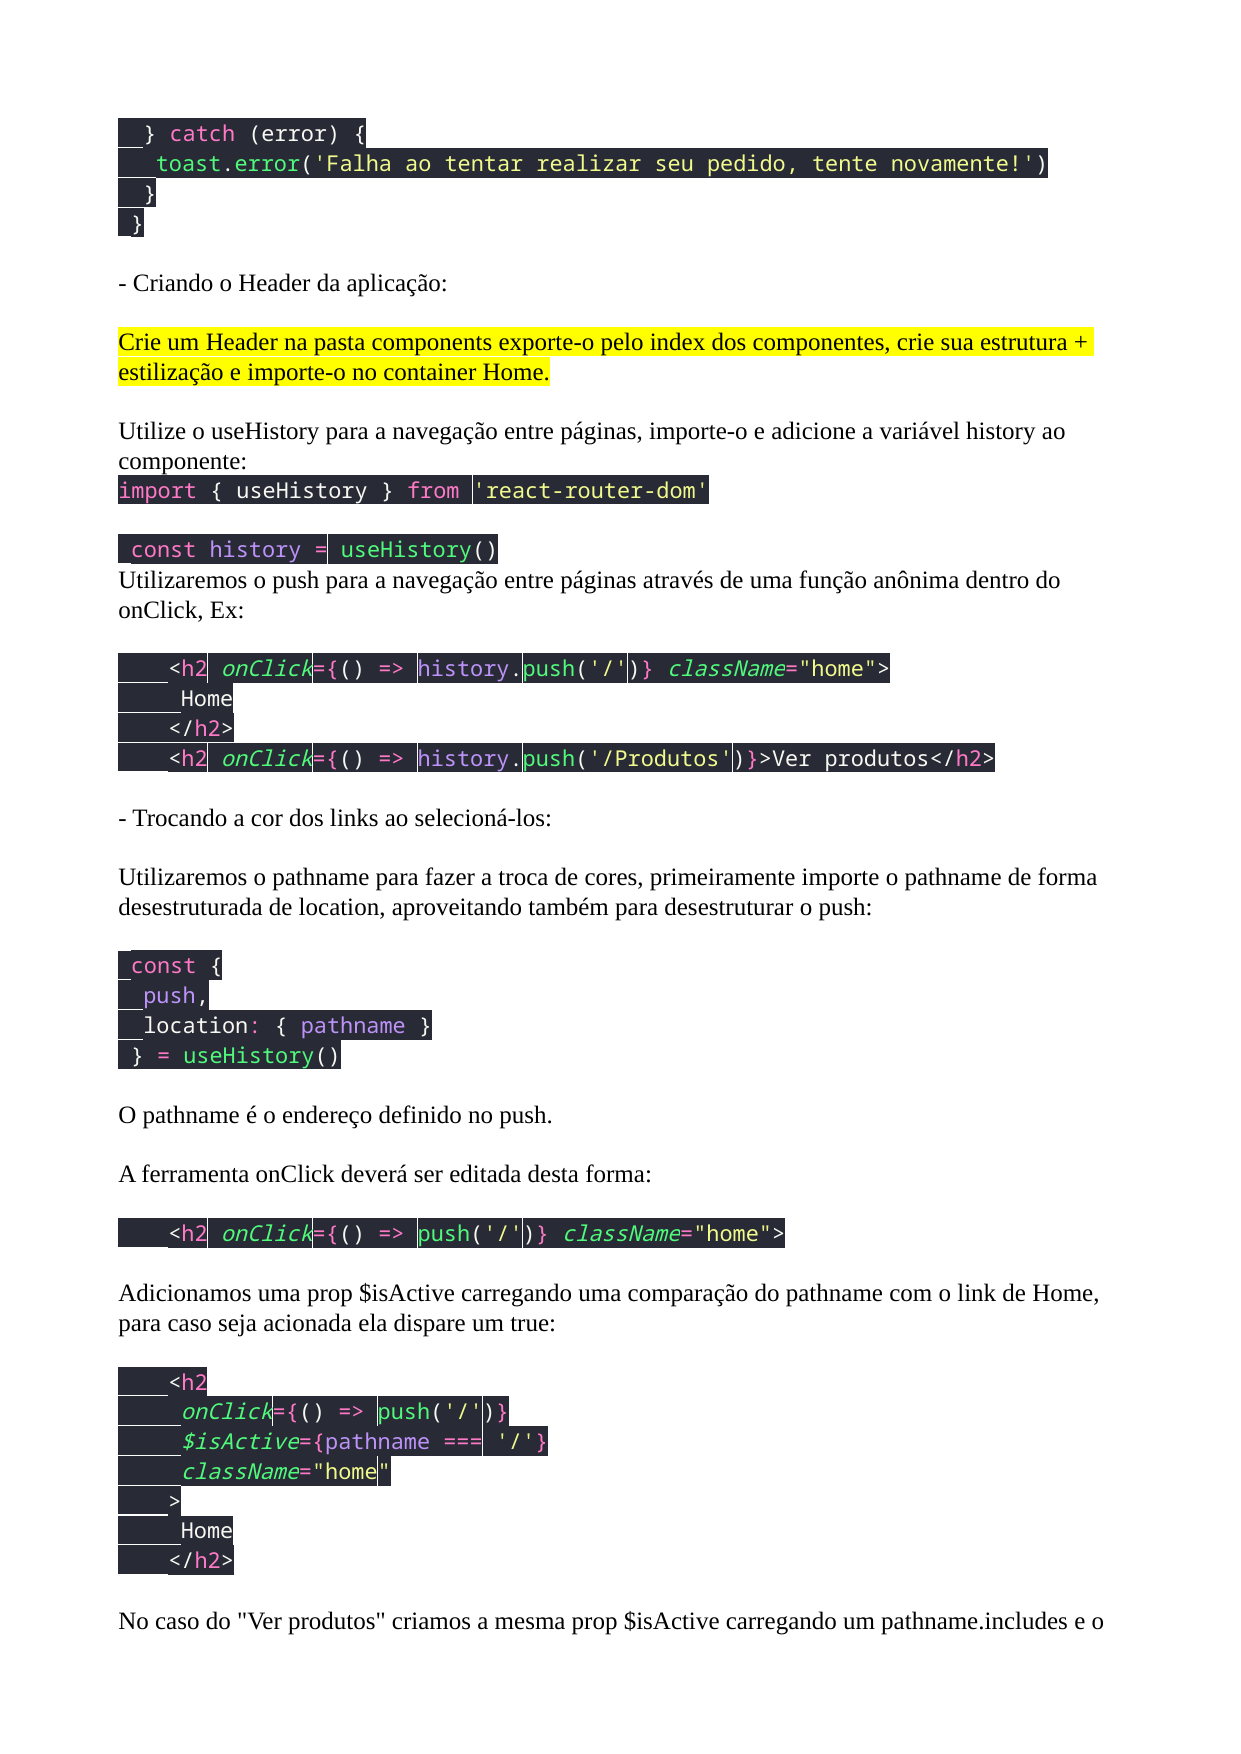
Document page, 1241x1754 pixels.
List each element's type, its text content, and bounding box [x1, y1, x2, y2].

text No caso do "Ver produtos" criamos a mesma prop $isActive carregando um pathname.includes e o [118, 1605, 1122, 1634]
text Crie um Header na pasta components exporte-o pelo index dos componentes, crie sua estrutura + estilização e importe-o no container Home. [118, 326, 1122, 386]
text toast.error('Falha ao tentar realizar seu pedido, tente novamente!') [118, 148, 1122, 178]
text push, [118, 980, 1122, 1010]
text > [118, 1486, 1122, 1516]
text Home [118, 1516, 1122, 1545]
text $isActive={pathname === '/'} [118, 1426, 1122, 1456]
text } catch (error) { [118, 118, 1122, 148]
text const history = useHistory() [118, 534, 1122, 564]
text - Criando o Header da aplicação: [118, 267, 1122, 297]
text Home [118, 683, 1122, 713]
text const { [118, 950, 1122, 980]
text onClick={() => push('/')} [118, 1396, 1122, 1426]
text <h2 onClick={() => history.push('/Produtos')}>Ver produtos</h2> [118, 742, 1122, 772]
text Utilizaremos o pathname para fazer a troca de cores, primeiramente importe o pathname de forma desestruturada de location, aproveitando também para desestruturar o push: [118, 861, 1122, 921]
text </h2> [118, 1545, 1122, 1575]
text location: { pathname } [118, 1010, 1122, 1040]
text } [118, 207, 1122, 237]
text } = useHistory() [118, 1040, 1122, 1069]
text O pathname é o endereço definido no push. [118, 1099, 1122, 1129]
text Utilizaremos o push para a navegação entre páginas através de uma função anônima dentro do onClick, Ex: [118, 564, 1122, 623]
text </h2> [118, 713, 1122, 742]
text <h2 onClick={() => history.push('/')} className="home"> [118, 653, 1122, 683]
text Adicionamos uma prop $isActive carregando uma comparação do pathname com o link de Home, para caso seja acionada ela dispare um true: [118, 1277, 1122, 1337]
text className="home" [118, 1456, 1122, 1486]
text } [118, 178, 1122, 207]
text Utilize o useHistory para a navegação entre páginas, importe-o e adicione a variável history ao componente: [118, 415, 1122, 475]
text <h2 onClick={() => push('/')} className="home"> [118, 1218, 1122, 1248]
text - Trocando a cor dos links ao selecioná-los: [118, 802, 1122, 832]
text import { useHistory } from 'react-router-dom' [118, 475, 1122, 504]
text A ferramenta onClick deverá ser editada desta forma: [118, 1159, 1122, 1188]
text <h2 [118, 1367, 1122, 1396]
